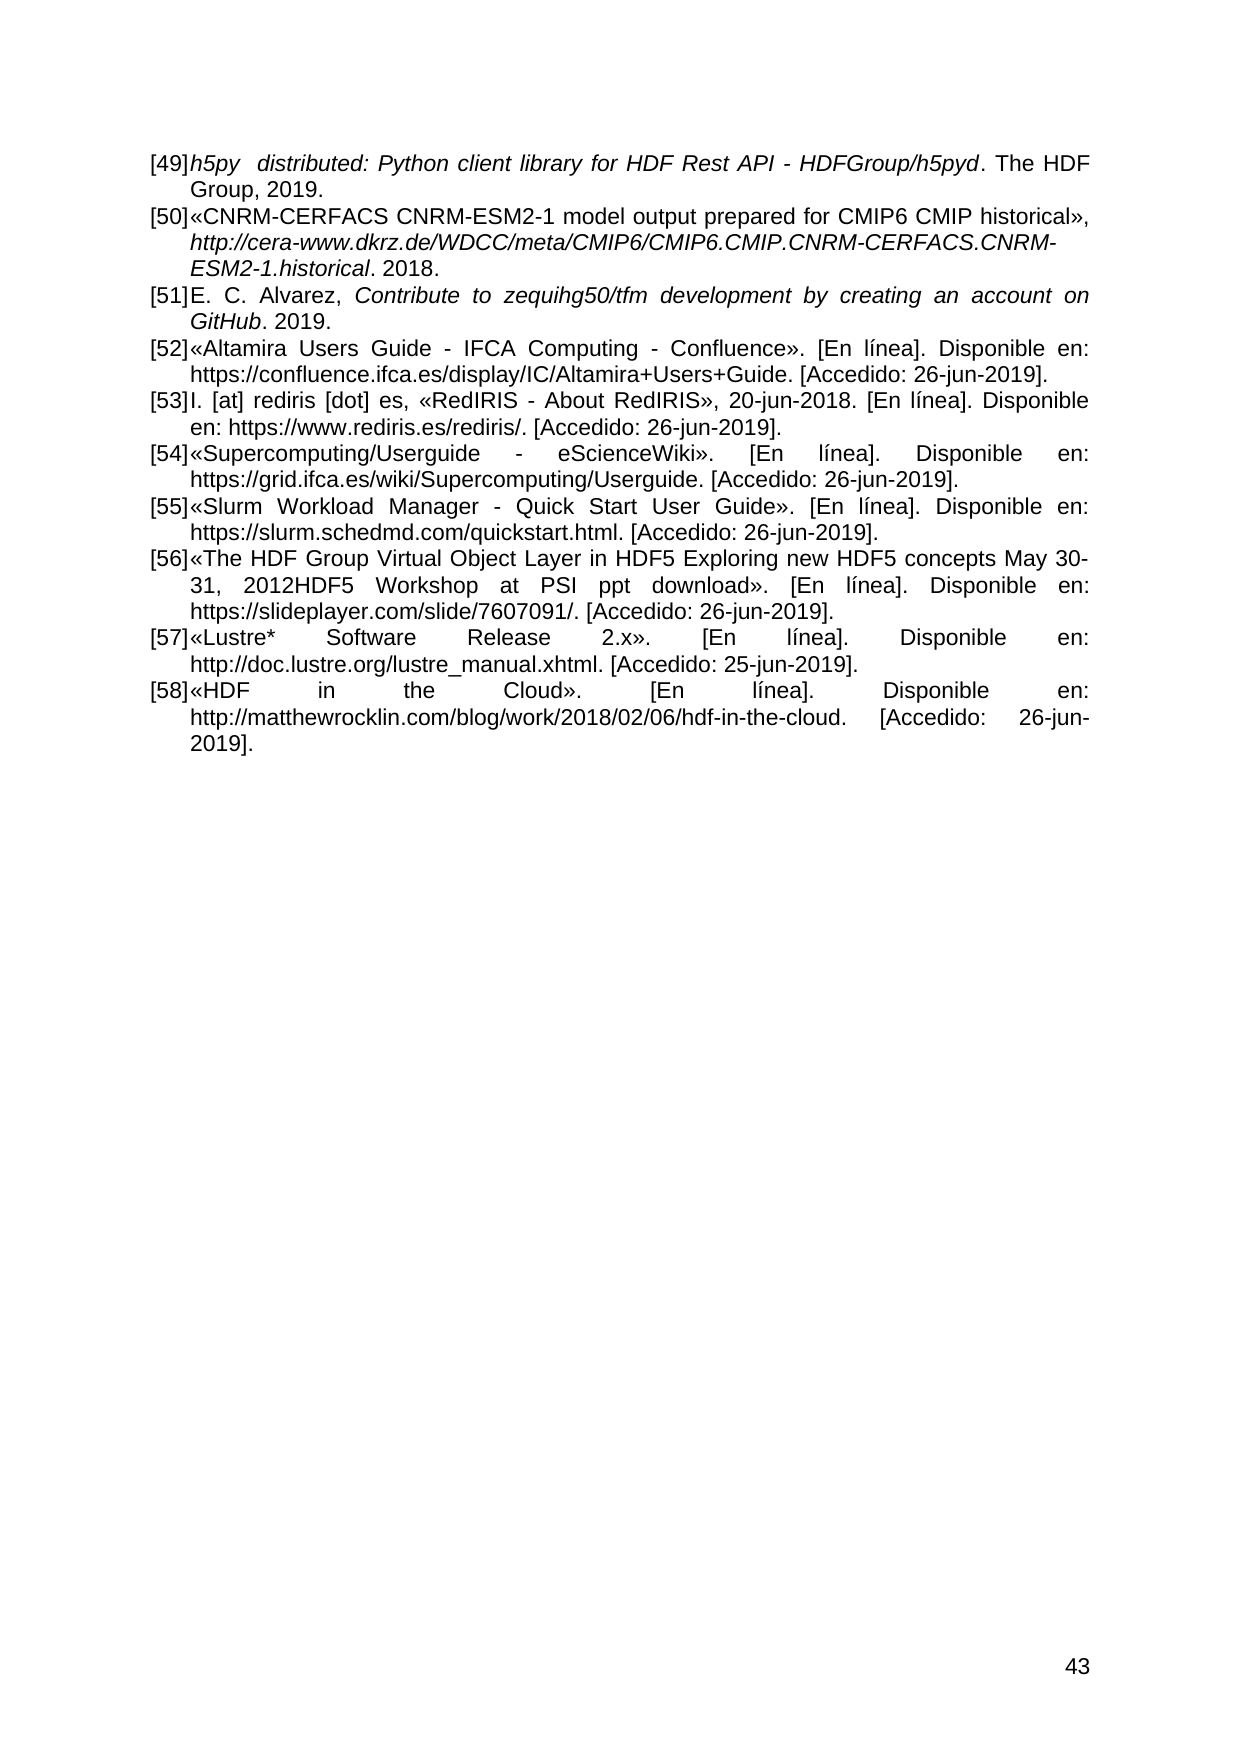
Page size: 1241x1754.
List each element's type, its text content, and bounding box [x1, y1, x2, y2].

text [51] E. C. Alvarez, Contribute to zequihg50/tfm development by creating an account on GitHub. 2019. [150, 282, 1090, 334]
text [53] I. [at] rediris [dot] es, «RedIRIS - About RedIRIS», 20-jun-2018. [En línea]. Disponible en: https://www.rediris.es/rediris/. [Accedido: 26-jun-2019]. [150, 387, 1090, 440]
text [56] «The HDF Group Virtual Object Layer in HDF5 Exploring new HDF5 concepts May 30-31, 2012HDF5 Workshop at PSI ppt download». [En línea]. Disponible en: https://slideplayer.com/slide/7607091/. [Accedido: 26-jun-2019]. [150, 545, 1090, 624]
text [50] «CNRM-CERFACS CNRM-ESM2-1 model output prepared for CMIP6 CMIP historical», http://cera-www.dkrz.de/WDCC/meta/CMIP6/CMIP6.CMIP.CNRM-CERFACS.CNRM-ESM2-1.historical. 2018. [150, 203, 1090, 282]
text [49] h5py distributed: Python client library for HDF Rest API - HDFGroup/h5pyd. The HDF Group, 2019. [150, 150, 1090, 203]
text [55] «Slurm Workload Manager - Quick Start User Guide». [En línea]. Disponible en: https://slurm.schedmd.com/quickstart.html. [Accedido: 26-jun-2019]. [150, 493, 1090, 545]
text [57] «Lustre* Software Release 2.x». [En línea]. Disponible en: http://doc.lustre.org/lustre_manual.xhtml. [Accedido: 25-jun-2019]. [150, 624, 1090, 677]
text [54] «Supercomputing/Userguide - eScienceWiki». [En línea]. Disponible en: https://grid.ifca.es/wiki/Supercomputing/Userguide. [Accedido: 26-jun-2019]. [150, 440, 1090, 493]
text [58] «HDF in the Cloud». [En línea]. Disponible en: http://matthewrocklin.com/blog/work/2018/02/06/hdf-in-the-cloud. [Accedido: 26-jun-2019]. [150, 677, 1090, 756]
text [52] «Altamira Users Guide - IFCA Computing - Confluence». [En línea]. Disponible en: https://confluence.ifca.es/display/IC/Altamira+Users+Guide. [Accedido: 26-jun-2019]. [150, 334, 1090, 387]
